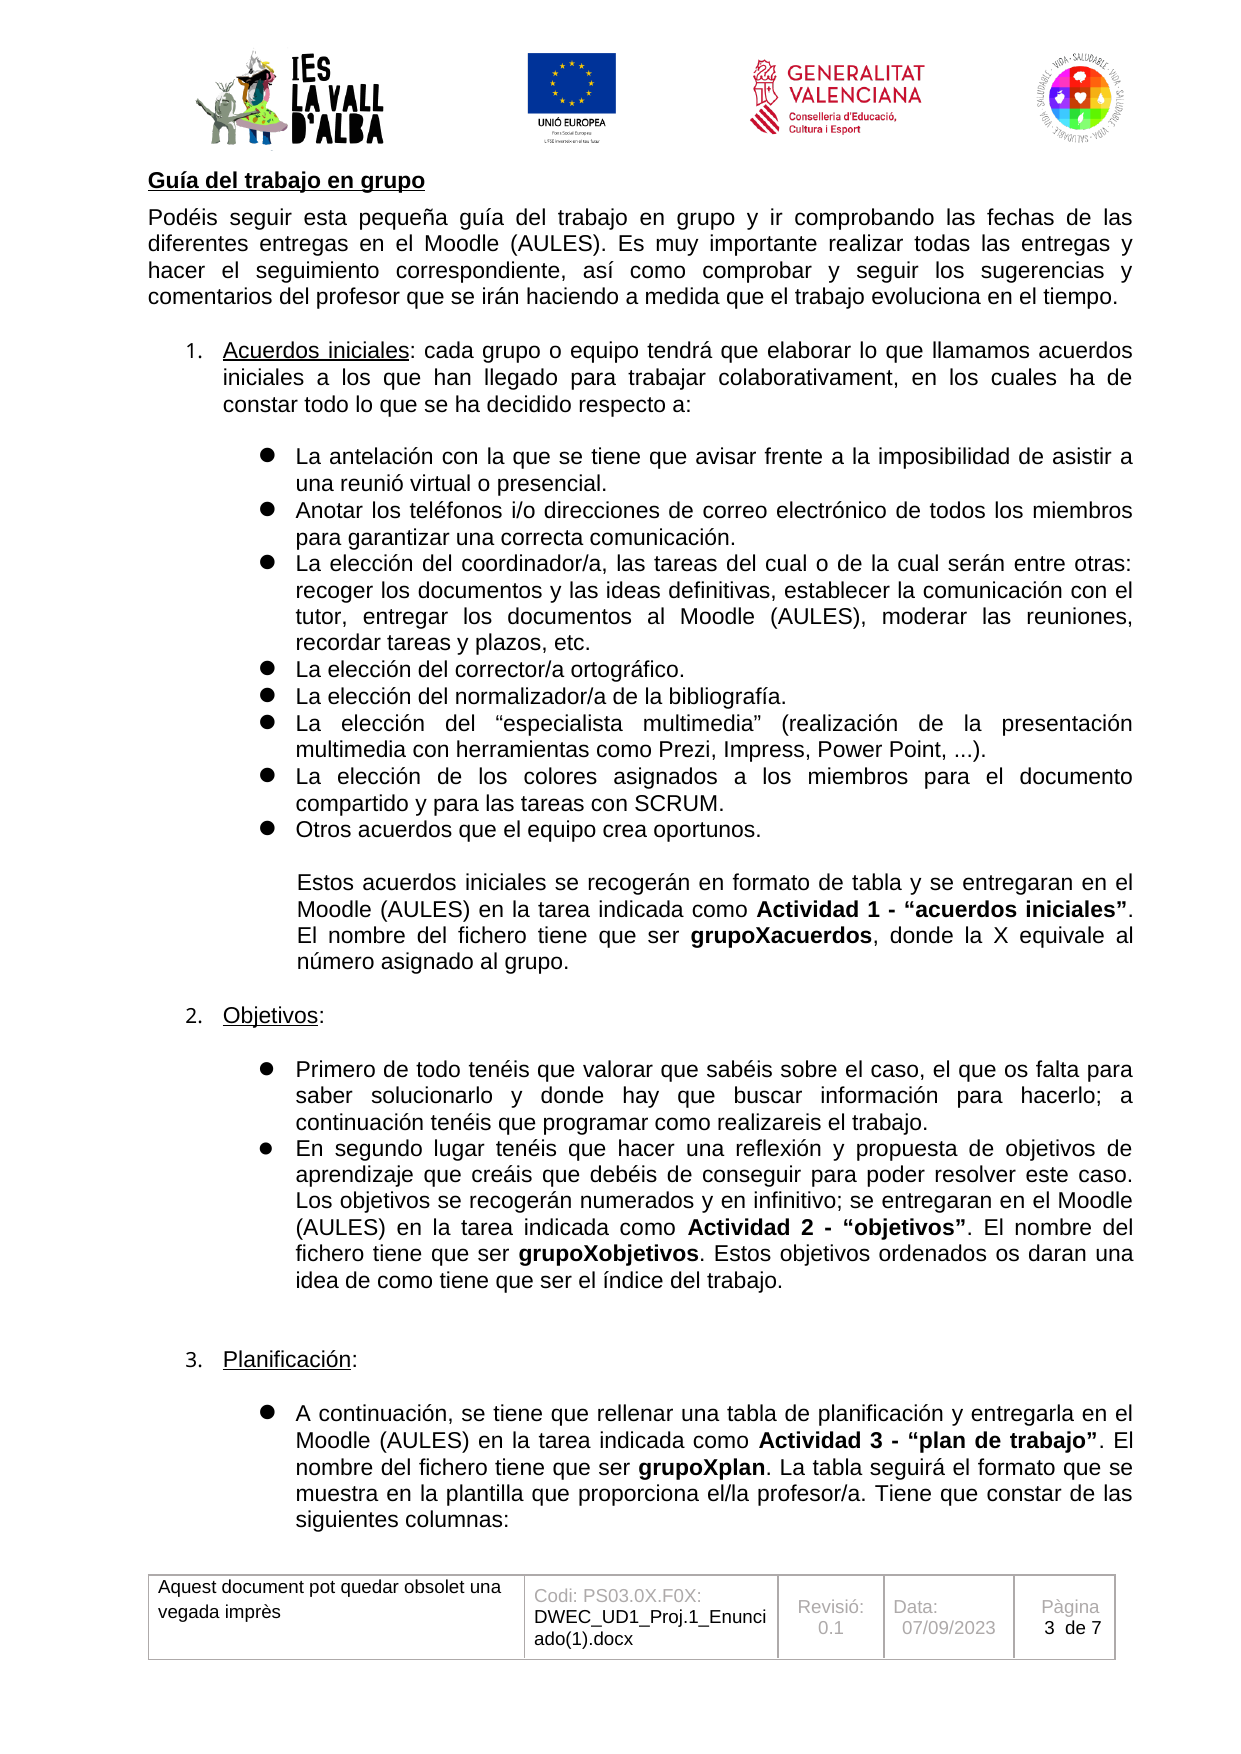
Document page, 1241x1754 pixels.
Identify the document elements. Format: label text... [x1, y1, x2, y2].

list Otros acuerdos que el equipo crea oportunos. [258, 816, 1134, 843]
list La antelación con la que se tiene que avisar frente a la imposibilidad de asistir a una reunió virtual o presencial. [258, 443, 1134, 497]
list La elección del corrector/a ortográfico. [258, 656, 1134, 683]
list Primero de todo tenéis que valorar que sabéis sobre el caso, el que os falta para saber solucionarlo y donde hay que buscar información para hacerlo; a continuación tenéis que programar como realizareis el trabajo. [258, 1056, 1134, 1135]
list La elección de los colores asignados a los miembros para el documento compartido y para las tareas con SCRUM. [258, 763, 1134, 816]
list A continuación, se tiene que rellenar una tabla de planificación y entregarla en el Moodle (AULES) en la tarea indicada como Actividad 3 - “plan de trabajo”. El nombre del fichero tiene que ser grupoXplan. La tabla seguirá el formato que se muestra en la plantilla que proporciona el/la profesor/a. Tiene que constar de las siguientes columnas: [258, 1400, 1134, 1533]
list Acuerdos iniciales: cada grupo o equipo tendrá que elaborar lo que llamamos acuerdos iniciales a los que han llegado para trabajar colaborativament, en los cuales ha de constar todo lo que se ha decidido respecto a: [185, 336, 1134, 417]
text Estos acuerdos iniciales se recogerán en formato de tabla y se entregaran en el Moodle (AULES) en la tarea indicada como Actividad 1 - “acuerdos iniciales”. El nombre del fichero tiene que ser grupoXacuerdos, donde la X equivale al número asignado al grupo. [297, 869, 1134, 974]
text Guía del trabajo en grupo [148, 167, 1134, 194]
list La elección del normalizador/a de la bibliografía. [258, 683, 1134, 709]
picture [194, 44, 1134, 151]
list Planificación: [185, 1346, 1134, 1374]
list Objetivos: [185, 1001, 1134, 1029]
list La elección del coordinador/a, las tareas del cual o de la cual serán entre otras: recoger los documentos y las ideas definitivas, establecer la comunicación con el tutor, entregar los documentos al Moodle (AULES), moderar las reuniones, recordar tareas y plazos, etc. [258, 550, 1134, 656]
list La elección del “especialista multimedia” (realización de la presentación multimedia con herramientas como Prezi, Impress, Power Point, ...). [258, 709, 1134, 763]
text Podéis seguir esta pequeña guía del trabajo en grupo y ir comprobando las fechas de las diferentes entregas en el Moodle (AULES). Es muy importante realizar todas las entregas y hacer el seguimiento correspondiente, así como comprobar y seguir los sugerencias y comentarios del profesor que se irán haciendo a medida que el trabajo evoluciona en el tiempo. [148, 204, 1134, 309]
list Anotar los teléfonos i/o direcciones de correo electrónico de todos los miembros para garantizar una correcta comunicación. [258, 497, 1134, 550]
list En segundo lugar tenéis que hacer una reflexión y propuesta de objetivos de aprendizaje que creáis que debéis de conseguir para poder resolver este caso. Los objetivos se recogerán numerados y en infinitivo; se entregaran en el Moodle (AULES) en la tarea indicada como Actividad 2 - “objetivos”. El nombre del fichero tiene que ser grupoXobjetivos. Estos objetivos ordenados os daran una idea de como tiene que ser el índice del trabajo. [258, 1135, 1134, 1293]
